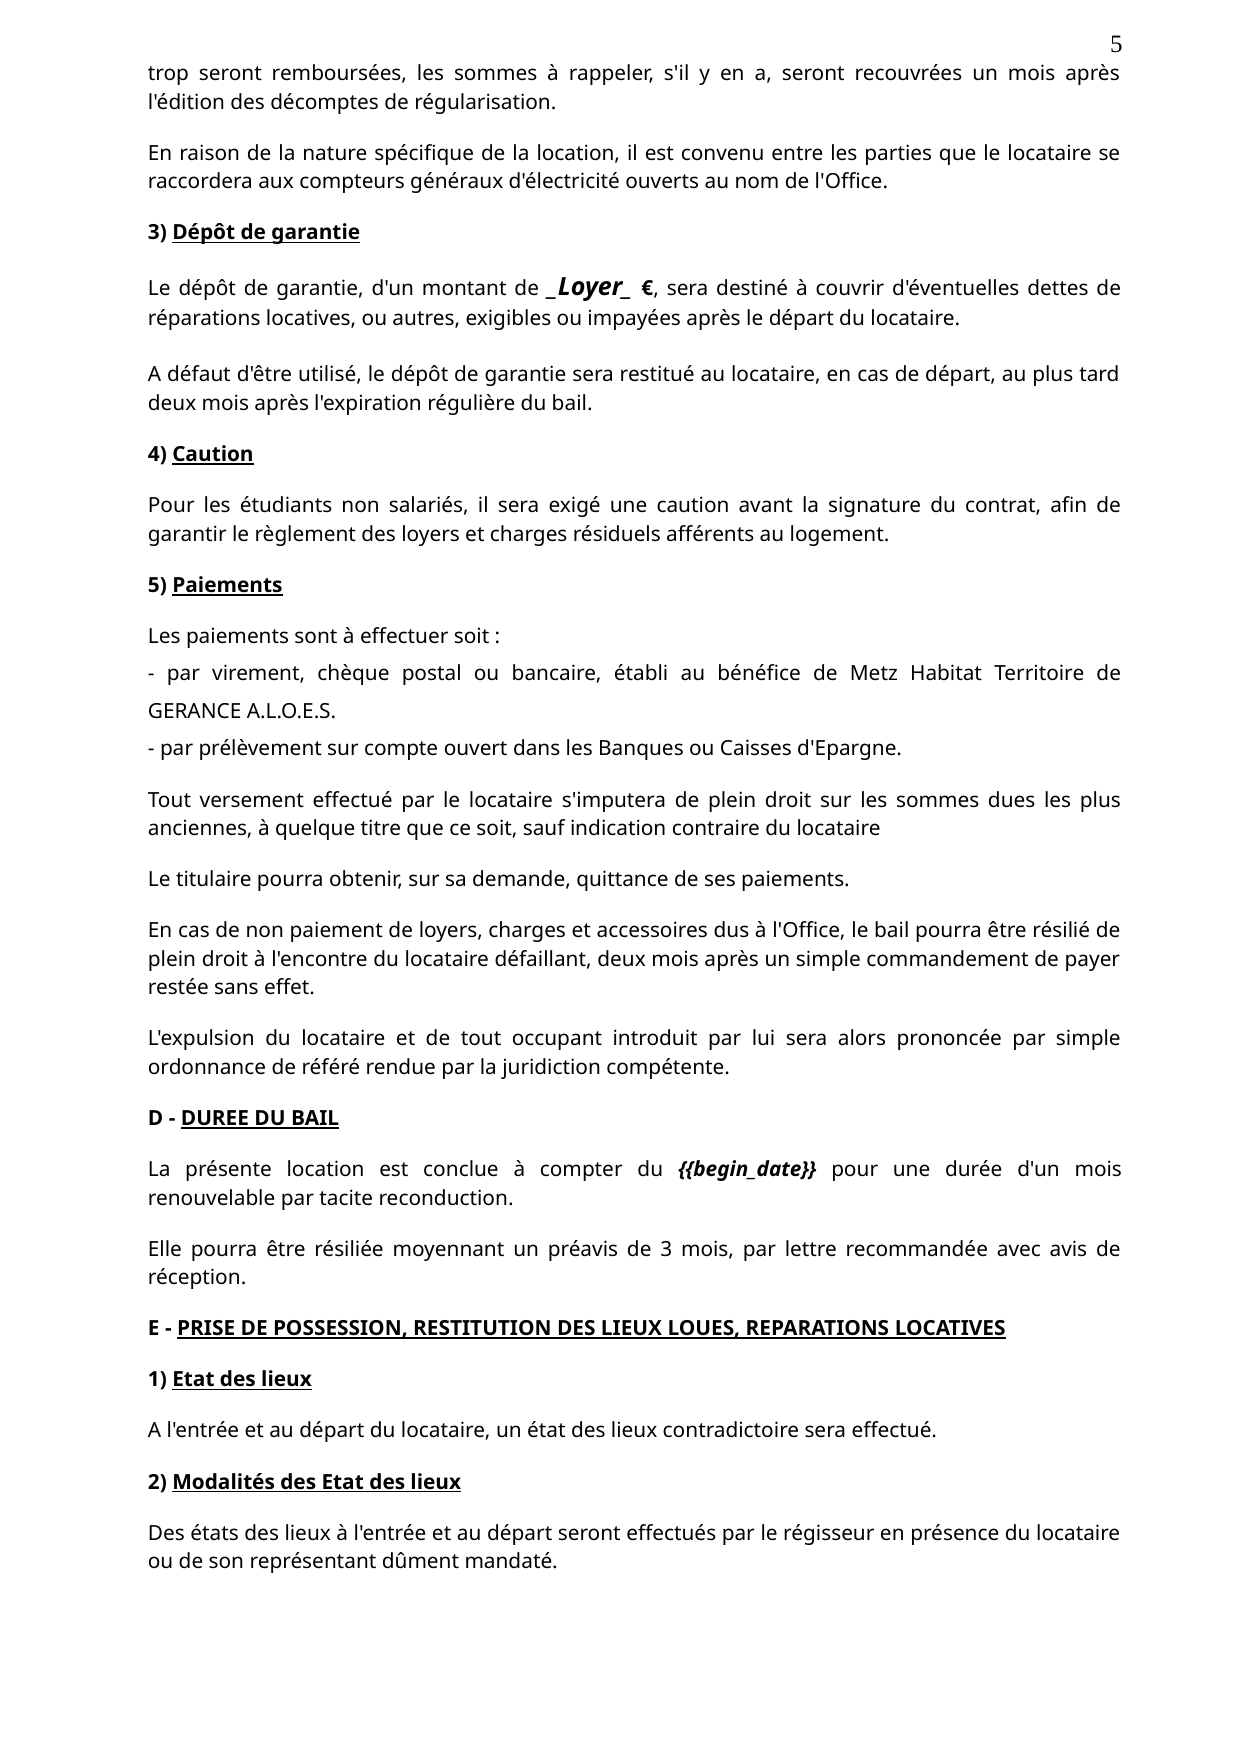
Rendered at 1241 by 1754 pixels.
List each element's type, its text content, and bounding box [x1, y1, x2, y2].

text 1) Etat des lieux [148, 1364, 1122, 1393]
text Des états des lieux à l'entrée et au départ seront effectués par le régisseur en présence du locataire ou de son représentant dûment mandaté. [148, 1518, 1122, 1575]
text - par prélèvement sur compte ouvert dans les Banques ou Caisses d'Epargne. [148, 724, 1122, 762]
text Le titulaire pourra obtenir, sur sa demande, quittance de ses paiements. [148, 864, 1122, 893]
text - par virement, chèque postal ou bancaire, établi au bénéfice de Metz Habitat Territoire de GERANCE A.L.O.E.S. [148, 649, 1122, 724]
text E - PRISE DE POSSESSION, RESTITUTION DES LIEUX LOUES, REPARATIONS LOCATIVES [148, 1313, 1122, 1342]
text A l'entrée et au départ du locataire, un état des lieux contradictoire sera effectué. [148, 1416, 1122, 1444]
text En cas de non paiement de loyers, charges et accessoires dus à l'Office, le bail pourra être résilié de plein droit à l'encontre du locataire défaillant, deux mois après un simple commandement de payer restée sans effet. [148, 915, 1122, 1001]
text La présente location est conclue à compter du {{begin_date}} pour une durée d'un mois renouvelable par tacite reconduction. [148, 1154, 1122, 1211]
text Les paiements sont à effectuer soit : [148, 621, 1122, 649]
text A défaut d'être utilisé, le dépôt de garantie sera restitué au locataire, en cas de départ, au plus tard deux mois après l'expiration régulière du bail. [148, 359, 1122, 416]
text En raison de la nature spécifique de la location, il est convenu entre les parties que le locataire se raccordera aux compteurs généraux d'électricité ouverts au nom de l'Office. [148, 138, 1122, 195]
text Le dépôt de garantie, d'un montant de _Loyer_ €, sera destiné à couvrir d'éventuelles dettes de réparations locatives, ou autres, exigibles ou impayées après le départ du locataire. [148, 269, 1122, 331]
text L'expulsion du locataire et de tout occupant introduit par lui sera alors prononcée par simple ordonnance de référé rendue par la juridiction compétente. [148, 1023, 1122, 1080]
text 4) Caution [148, 439, 1122, 468]
text D - DUREE DU BAIL [148, 1103, 1122, 1131]
text 2) Modalités des Etat des lieux [148, 1467, 1122, 1495]
text Pour les étudiants non salariés, il sera exigé une caution avant la signature du contrat, afin de garantir le règlement des loyers et charges résiduels afférents au logement. [148, 490, 1122, 547]
text 3) Dépôt de garantie [148, 217, 1122, 246]
text trop seront remboursées, les sommes à rappeler, s'il y en a, seront recouvrées un mois après l'édition des décomptes de régularisation. [148, 58, 1122, 115]
text Elle pourra être résiliée moyennant un préavis de 3 mois, par lettre recommandée avec avis de réception. [148, 1234, 1122, 1291]
text 5) Paiements [148, 570, 1122, 598]
text Tout versement effectué par le locataire s'imputera de plein droit sur les sommes dues les plus anciennes, à quelque titre que ce soit, sauf indication contraire du locataire [148, 785, 1122, 842]
